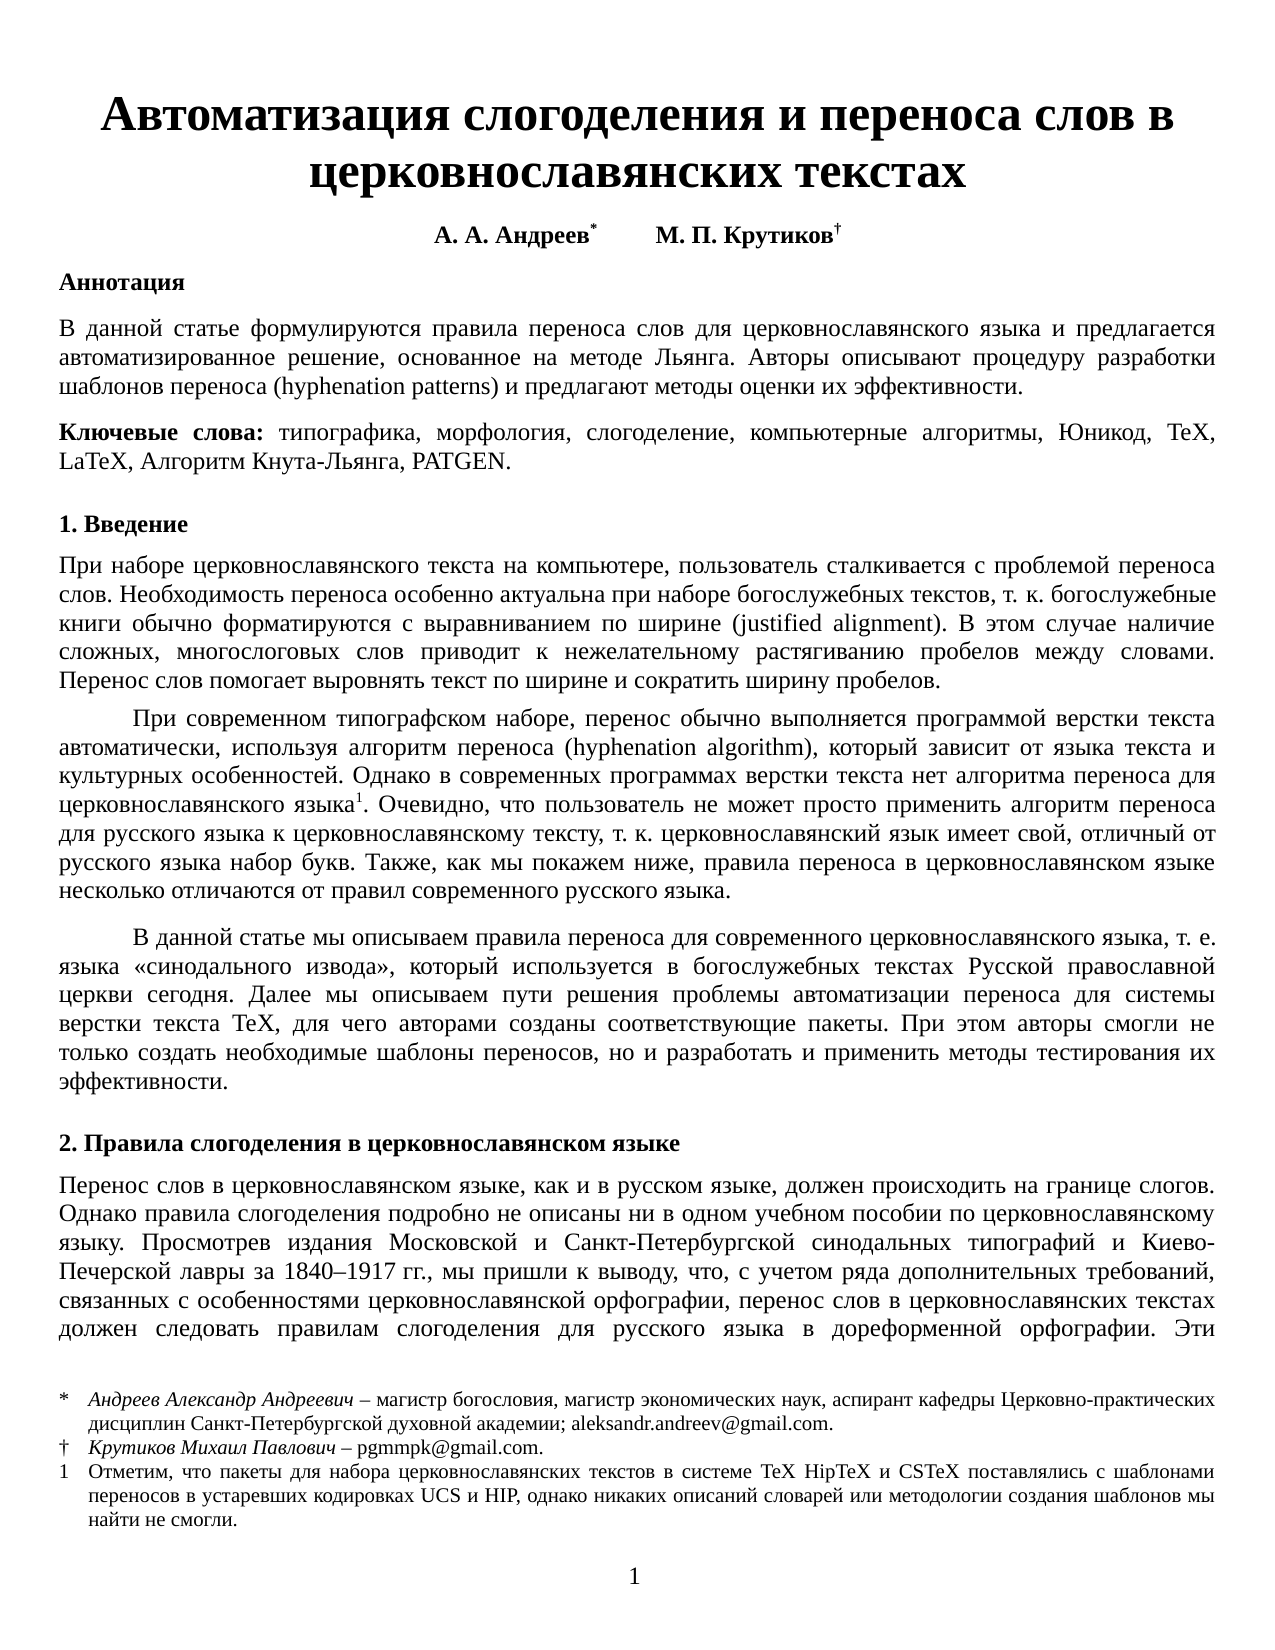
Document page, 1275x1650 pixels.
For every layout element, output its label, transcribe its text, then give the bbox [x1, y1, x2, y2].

text Андреев Александр Андреевич – магистр богословия, магистр экономических наук, аспирант кафедры Церковно-практических дисциплин Санкт-Петербургской духовной академии; aleksandr.andreev@gmail.com. [58, 1387, 1216, 1435]
title Автоматизация слогоделения и переноса слов в церковнославянских текстах [58, 83, 1216, 198]
text Ключевые слова: типографика, морфология, слогоделение, компьютерные алгоритмы, Юникод, TeX, LaTeX, Алгоритм Кнута-Льянга, PATGEN. [58, 417, 1216, 475]
text Аннотация [58, 267, 1216, 295]
text Отметим, что пакеты для набора церковнославянских текстов в системе TeX HipTeX и CSTeX поставлялись с шаблонами переносов в устаревших кодировках UCS и HIP, однако никаких описаний словарей или методологии создания шаблонов мы найти не смогли. [58, 1459, 1216, 1531]
subtitle 1. Введение [58, 509, 1216, 538]
text В данной статье мы описываем правила переноса для современного церковнославянского языка, т. е. языка «синодального извода», который используется в богослужебных текстах Русской православной церкви сегодня. Далее мы описываем пути решения проблемы автоматизации переноса для системы верстки текста TeX, для чего авторами созданы соответствующие пакеты. При этом авторы смогли не только создать необходимые шаблоны переносов, но и разработать и применить методы тестирования их эффективности. [58, 922, 1216, 1094]
text Крутиков Михаил Павлович – pgmmpk@gmail.com. [58, 1435, 1216, 1459]
text В данной статье формулируются правила переноса слов для церковнославянского языка и предлагается автоматизированное решение, основанное на методе Льянга. Авторы описывают процедуру разработки шаблонов переноса (hyphenation patterns) и предлагают методы оценки их эффективности. [58, 313, 1216, 399]
text При современном типографском наборе, перенос обычно выполняется программой верстки текста автоматически, используя алгоритм переноса (hyphenation algorithm), который зависит от языка текста и культурных особенностей. Однако в современных программах верстки текста нет алгоритма переноса для церковнославянского языка. Очевидно, что пользователь не может просто применить алгоритм переноса для русского языка к церковнославянскому тексту, т. к. церковнославянский язык имеет свой, отличный от русского языка набор букв. Также, как мы покажем ниже, правила переноса в церковнославянском языке несколько отличаются от правил современного русского языка. [58, 703, 1216, 904]
text При наборе церковнославянского текста на компьютере, пользователь сталкивается с проблемой переноса слов. Необходимость переноса особенно актуальна при наборе богослужебных текстов, т. к. богослужебные книги обычно форматируются с выравниванием по ширине (justified alignment). В этом случае наличие сложных, многослоговых слов приводит к нежелательному растягиванию пробелов между словами. Перенос слов помогает выровнять текст по ширине и сократить ширину пробелов. [58, 550, 1216, 694]
text А. А. Андреев М. П. Крутиков [58, 220, 1216, 249]
subtitle 2. Правила слогоделения в церковнославянском языке [58, 1128, 1216, 1157]
text Перенос слов в церковнославянском языке, как и в русском языке, должен происходить на границе слогов. Однако правила слогоделения подробно не описаны ни в одном учебном пособии по церковнославянскому языку. Просмотрев издания Московской и Санкт-Петербургской синодальных типографий и Киево-Печерской лавры за 1840–1917 гг., мы пришли к выводу, что, с учетом ряда дополнительных требований, связанных с особенностями церковнославянской орфографии, перенос слов в церковнославянских текстах должен следовать правилам слогоделения для русского языка в дореформенной орфографии. Эти [58, 1170, 1216, 1342]
